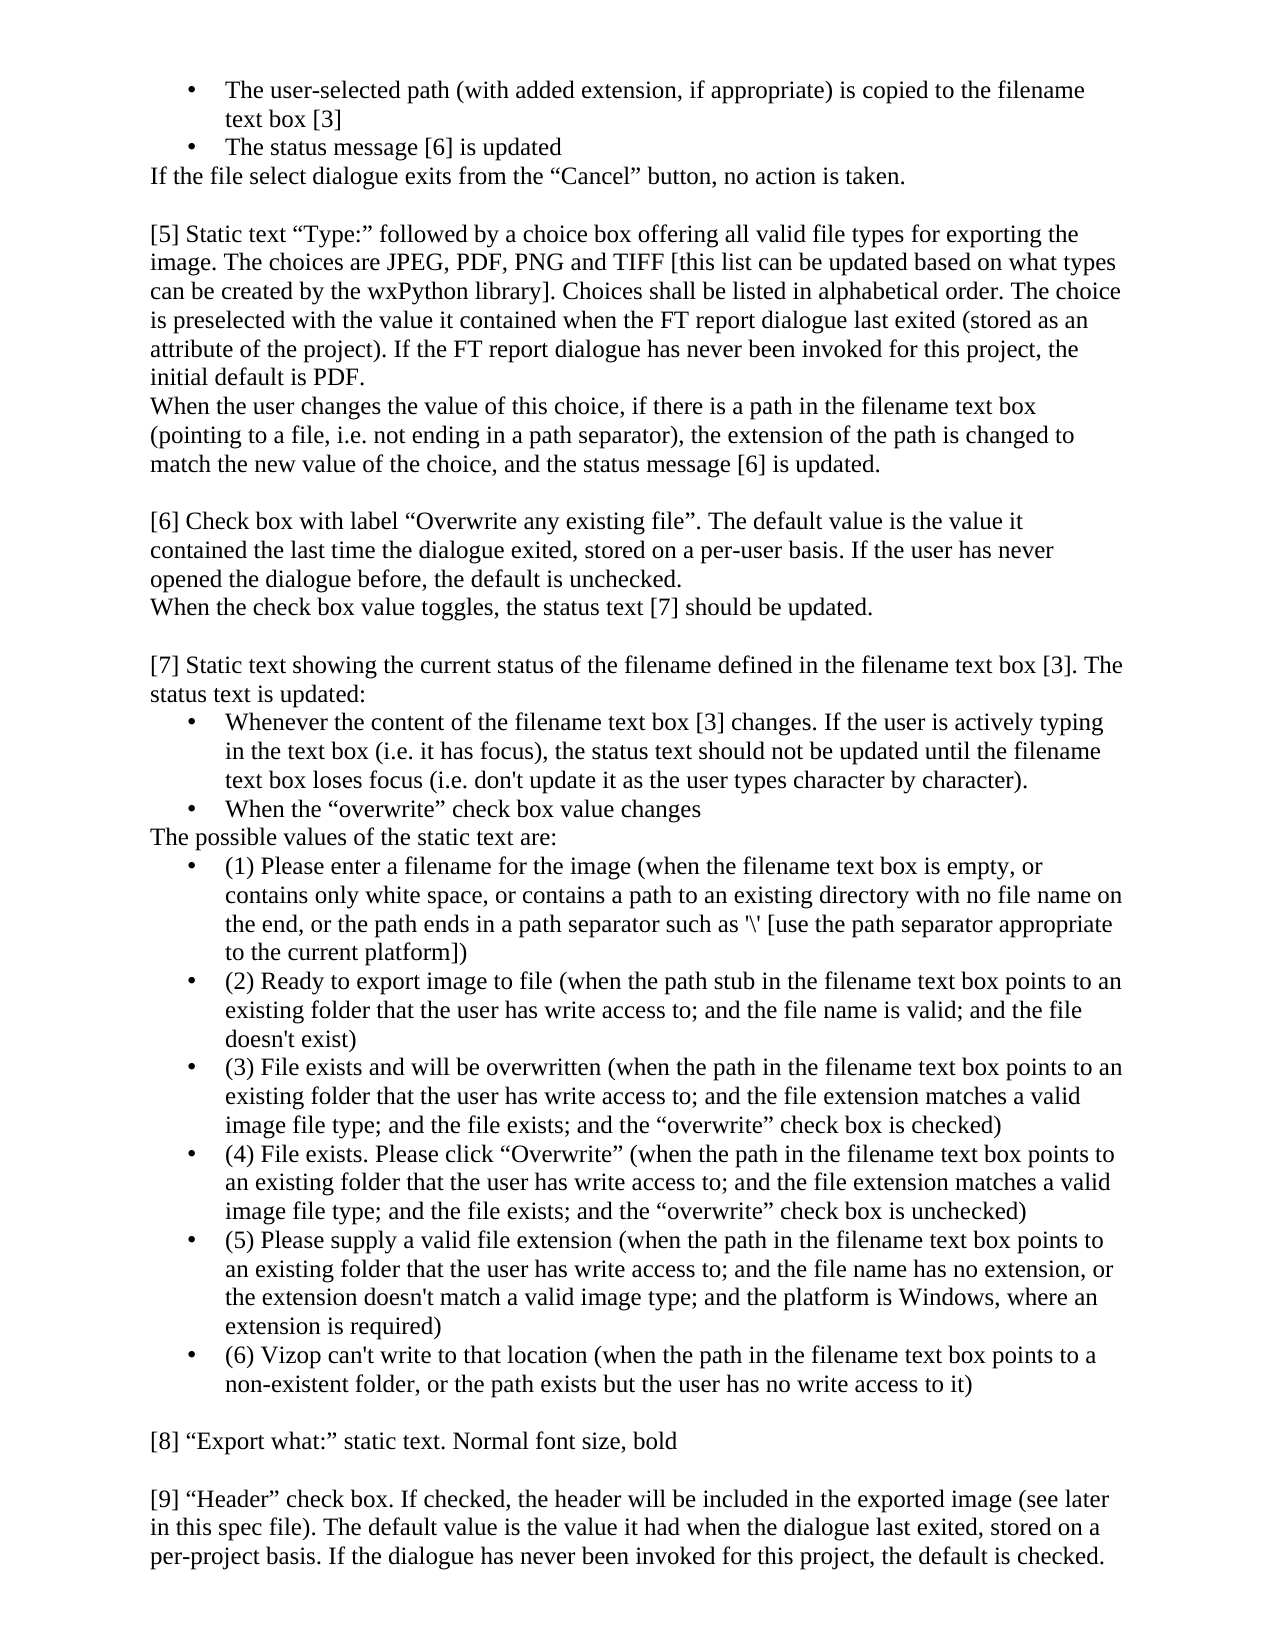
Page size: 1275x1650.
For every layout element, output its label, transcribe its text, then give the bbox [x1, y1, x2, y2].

text [5] Static text “Type:” followed by a choice box offering all valid file types for exporting the image. The choices are JPEG, PDF, PNG and TIFF [this list can be updated based on what types can be created by the wxPython library]. Choices shall be listed in alphabetical order. The choice is preselected with the value it contained when the FT report dialogue last exited (stored as an attribute of the project). If the FT report dialogue has never been invoked for this project, the initial default is PDF. [150, 219, 1125, 391]
list When the “overwrite” check box value changes [187, 794, 1125, 822]
list (3) File exists and will be overwritten (when the path in the filename text box points to an existing folder that the user has write access to; and the file extension matches a valid image file type; and the file exists; and the “overwrite” check box is checked) [187, 1052, 1125, 1139]
list (4) File exists. Please click “Overwrite” (when the path in the filename text box points to an existing folder that the user has write access to; and the file extension matches a valid image file type; and the file exists; and the “overwrite” check box is unchecked) [187, 1139, 1125, 1225]
list The user-selected path (with added extension, if appropriate) is copied to the filename text box [3] [187, 75, 1125, 132]
list The status message [6] is updated [187, 132, 1125, 161]
list If the file select dialogue exits from the “Cancel” button, no action is taken. [150, 161, 1125, 190]
text [8] “Export what:” static text. Normal font size, bold [150, 1426, 1125, 1455]
text The possible values of the static text are: [150, 822, 1125, 851]
list (2) Ready to export image to file (when the path stub in the filename text box points to an existing folder that the user has write access to; and the file name is valid; and the file doesn't exist) [187, 966, 1125, 1052]
text [6] Check box with label “Overwrite any existing file”. The default value is the value it contained the last time the dialogue exited, stored on a per-user basis. If the user has never opened the dialogue before, the default is unchecked. [150, 506, 1125, 592]
list Whenever the content of the filename text box [3] changes. If the user is actively typing in the text box (i.e. it has focus), the status text should not be updated until the filename text box loses focus (i.e. don't update it as the user types character by character). [187, 707, 1125, 794]
list (5) Please supply a valid file extension (when the path in the filename text box points to an existing folder that the user has write access to; and the file name has no extension, or the extension doesn't match a valid image type; and the platform is Windows, where an extension is required) [187, 1225, 1125, 1340]
text When the user changes the value of this choice, if there is a path in the filename text box (pointing to a file, i.e. not ending in a path separator), the extension of the path is changed to match the new value of the choice, and the status message [6] is updated. [150, 391, 1125, 477]
text [9] “Header” check box. If checked, the header will be included in the exported image (see later in this spec file). The default value is the value it had when the dialogue last exited, stored on a per-project basis. If the dialogue has never been invoked for this project, the default is checked. [150, 1484, 1125, 1570]
list (1) Please enter a filename for the image (when the filename text box is empty, or contains only white space, or contains a path to an existing directory with no file name on the end, or the path ends in a path separator such as '\' [use the path separator appropriate to the current platform]) [187, 851, 1125, 966]
text [7] Static text showing the current status of the filename defined in the filename text box [3]. The status text is updated: [150, 650, 1125, 707]
list (6) Vizop can't write to that location (when the path in the filename text box points to a non-existent folder, or the path exists but the user has no write access to it) [187, 1340, 1125, 1397]
text When the check box value toggles, the status text [7] should be updated. [150, 592, 1125, 621]
